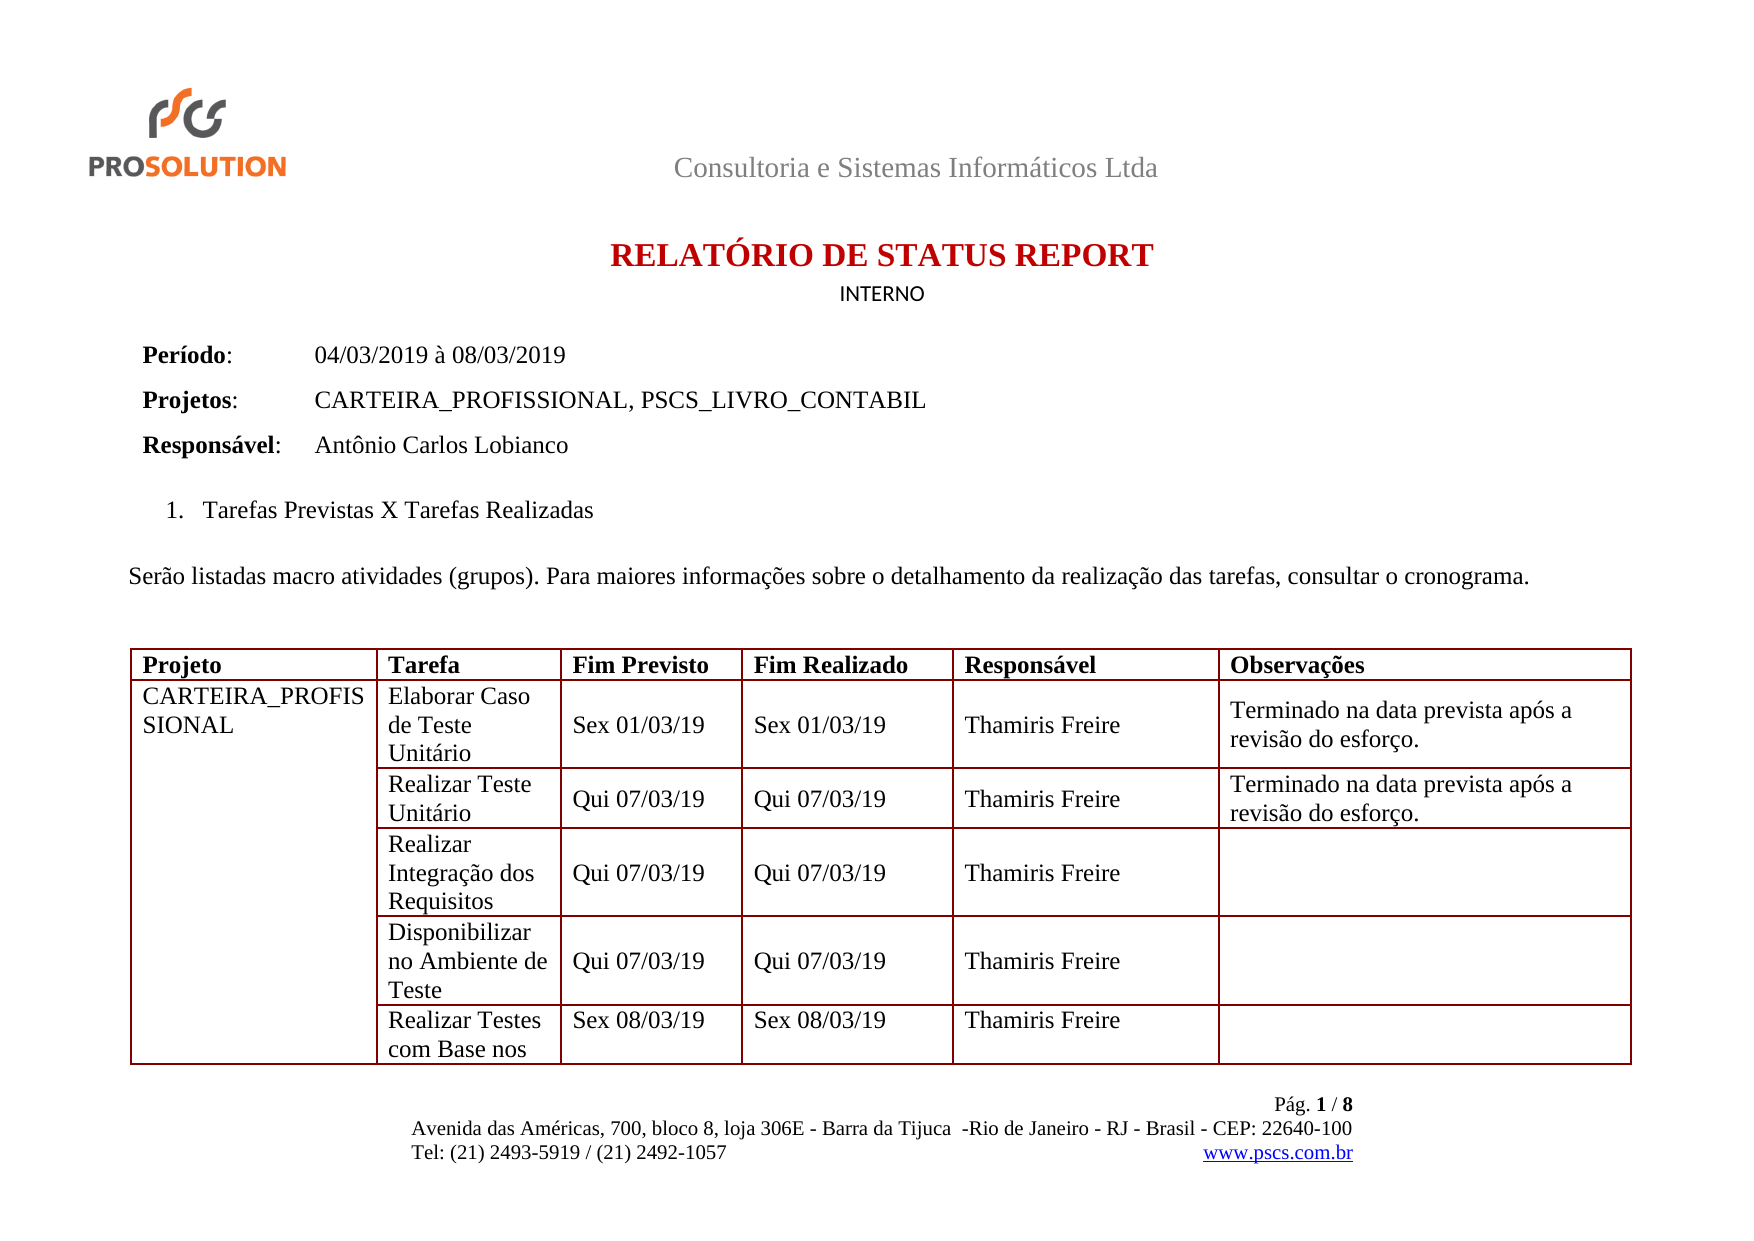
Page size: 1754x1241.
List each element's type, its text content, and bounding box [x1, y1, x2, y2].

table_cell Thamiris Freire [954, 917, 1218, 1003]
table_cell [1220, 829, 1630, 915]
table_cell Realizar Teste Unitário [378, 769, 560, 827]
table_cell Thamiris Freire [954, 769, 1218, 827]
table_cell Qui 07/03/19 [743, 829, 952, 915]
table_cell Sex 01/03/19 [562, 681, 741, 767]
table_cell [1220, 1006, 1630, 1063]
text RELATÓRIO DE STATUS REPORT [128, 235, 1636, 273]
table_header Tarefa [378, 650, 560, 679]
table_cell Thamiris Freire [954, 681, 1218, 767]
table_header 04/03/2019 à 08/03/2019 [303, 340, 1132, 385]
table_cell Terminado na data prevista após a revisão do esforço. [1220, 769, 1630, 827]
table_header Fim Previsto [562, 650, 741, 679]
table_cell Responsável: [131, 430, 303, 474]
table_cell Disponibilizar no Ambiente de Teste [378, 917, 560, 1003]
table_cell Qui 07/03/19 [562, 917, 741, 1003]
table_cell Realizar Integração dos Requisitos [378, 829, 560, 915]
table_header Fim Realizado [743, 650, 952, 679]
table_cell Thamiris Freire [954, 829, 1218, 915]
table_cell Sex 01/03/19 [743, 681, 952, 767]
table_cell Sex 08/03/19 [562, 1006, 741, 1063]
table_cell Elaborar Caso de Teste Unitário [378, 681, 560, 767]
table_header Responsável [954, 650, 1218, 679]
table_cell Realizar Testes com Base nos [378, 1006, 560, 1063]
table_cell Qui 07/03/19 [743, 917, 952, 1003]
table_cell Thamiris Freire [954, 1006, 1218, 1063]
table_cell Qui 07/03/19 [562, 829, 741, 915]
text INTERNO [128, 279, 1636, 307]
table_header Observações [1220, 650, 1630, 679]
table_header Projeto [132, 650, 376, 679]
table_cell CARTEIRA_PROFISSIONAL, PSCS_LIVRO_CONTABIL [303, 385, 1132, 430]
table_header Período: [131, 340, 303, 385]
picture [82, 78, 293, 186]
list Tarefas Previstas X Tarefas Realizadas [165, 495, 1636, 524]
table_cell CARTEIRA_PROFISSIONAL [132, 681, 376, 1063]
table_cell Qui 07/03/19 [743, 769, 952, 827]
table_cell Terminado na data prevista após a revisão do esforço. [1220, 681, 1630, 767]
list Serão listadas macro atividades (grupos). Para maiores informações sobre o detalhamento da realização das tarefas, consultar o cronograma. [128, 561, 1636, 590]
table_cell Qui 07/03/19 [562, 769, 741, 827]
table_cell Sex 08/03/19 [743, 1006, 952, 1063]
table_cell Projetos: [131, 385, 303, 430]
table_cell [1220, 917, 1630, 1003]
table_cell Antônio Carlos Lobianco [303, 430, 1132, 474]
